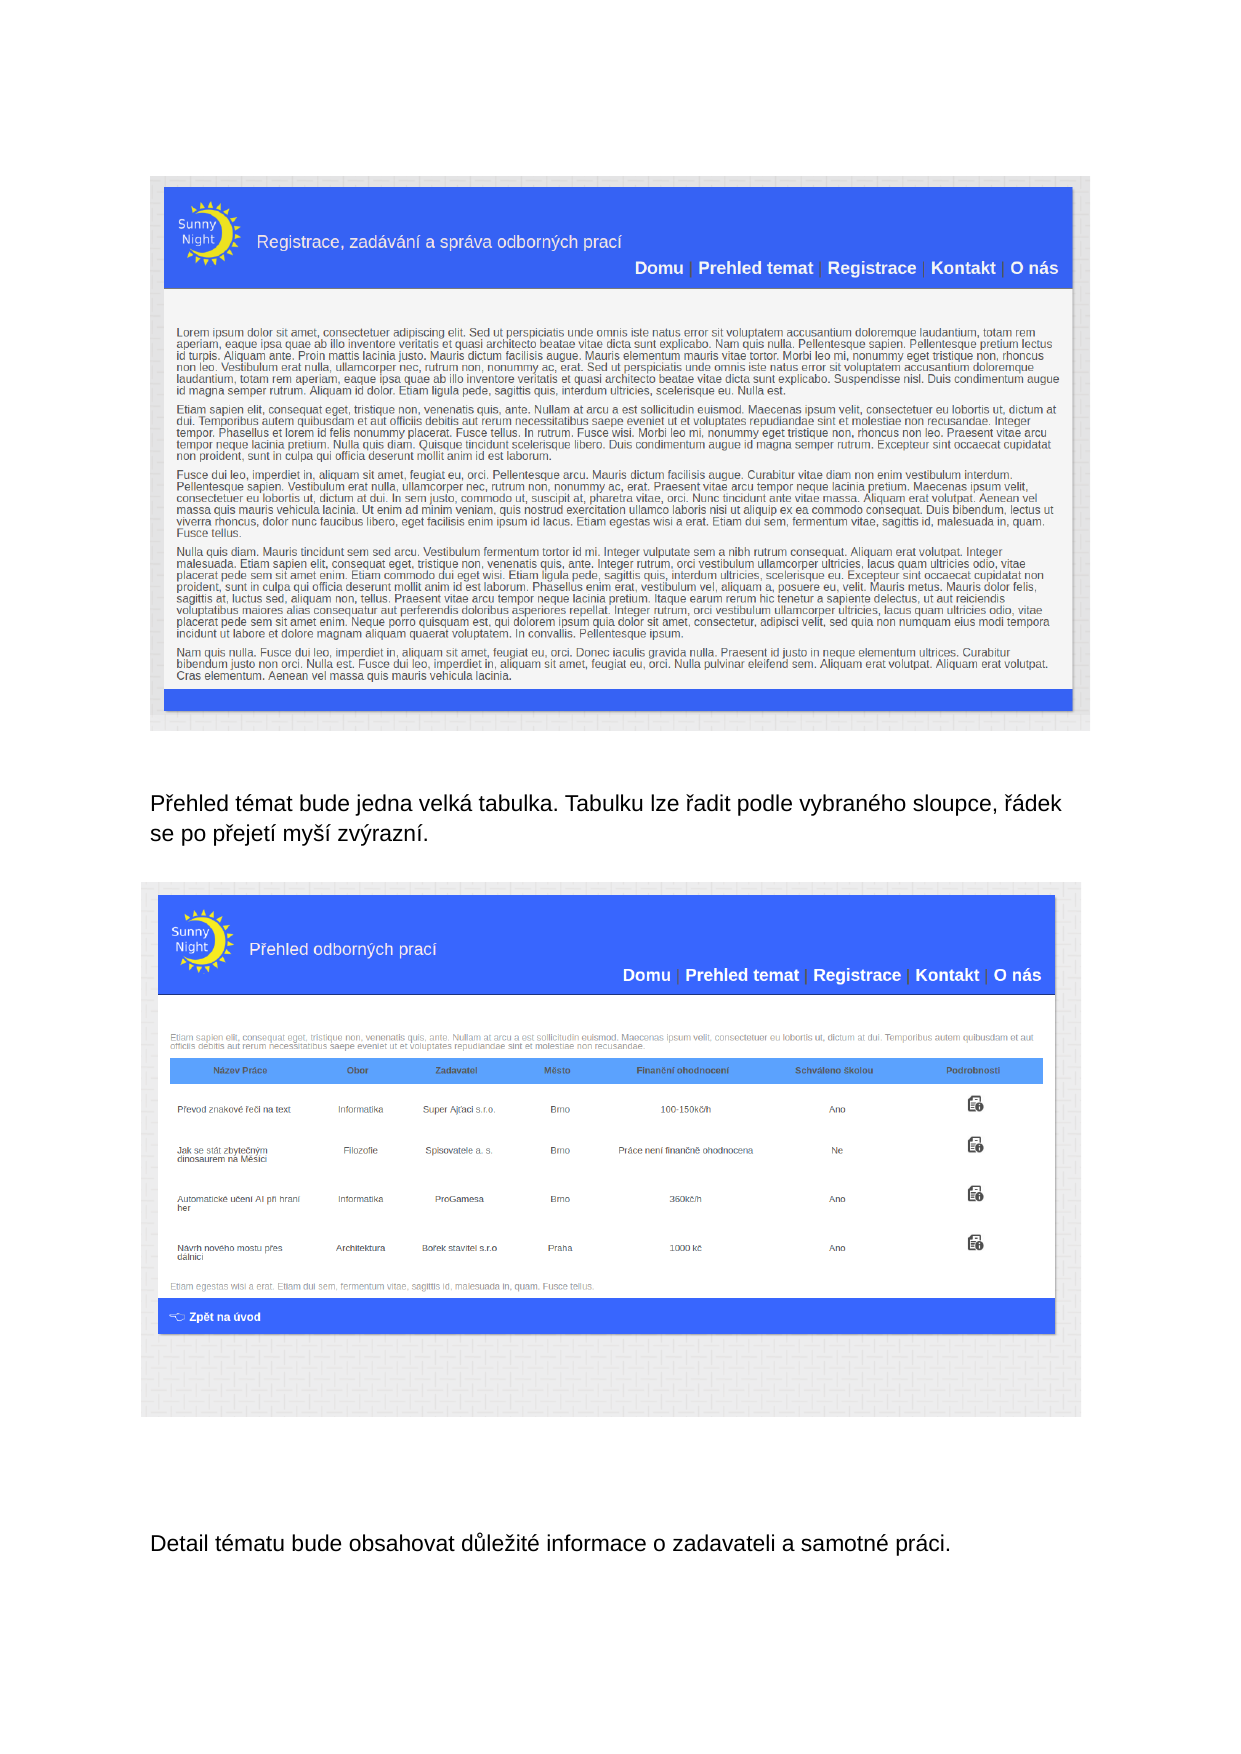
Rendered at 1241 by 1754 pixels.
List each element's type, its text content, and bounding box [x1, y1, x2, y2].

text Detail tématu bude obsahovat důležité informace o zadavateli a samotné práci. [150, 1530, 1090, 1557]
picture [150, 176, 1091, 731]
text Přehled témat bude jedna velká tabulka. Tabulku lze řadit podle vybraného sloupce, řádek se po přejetí myší zvýrazní. [150, 790, 1090, 846]
picture [141, 882, 1082, 1417]
